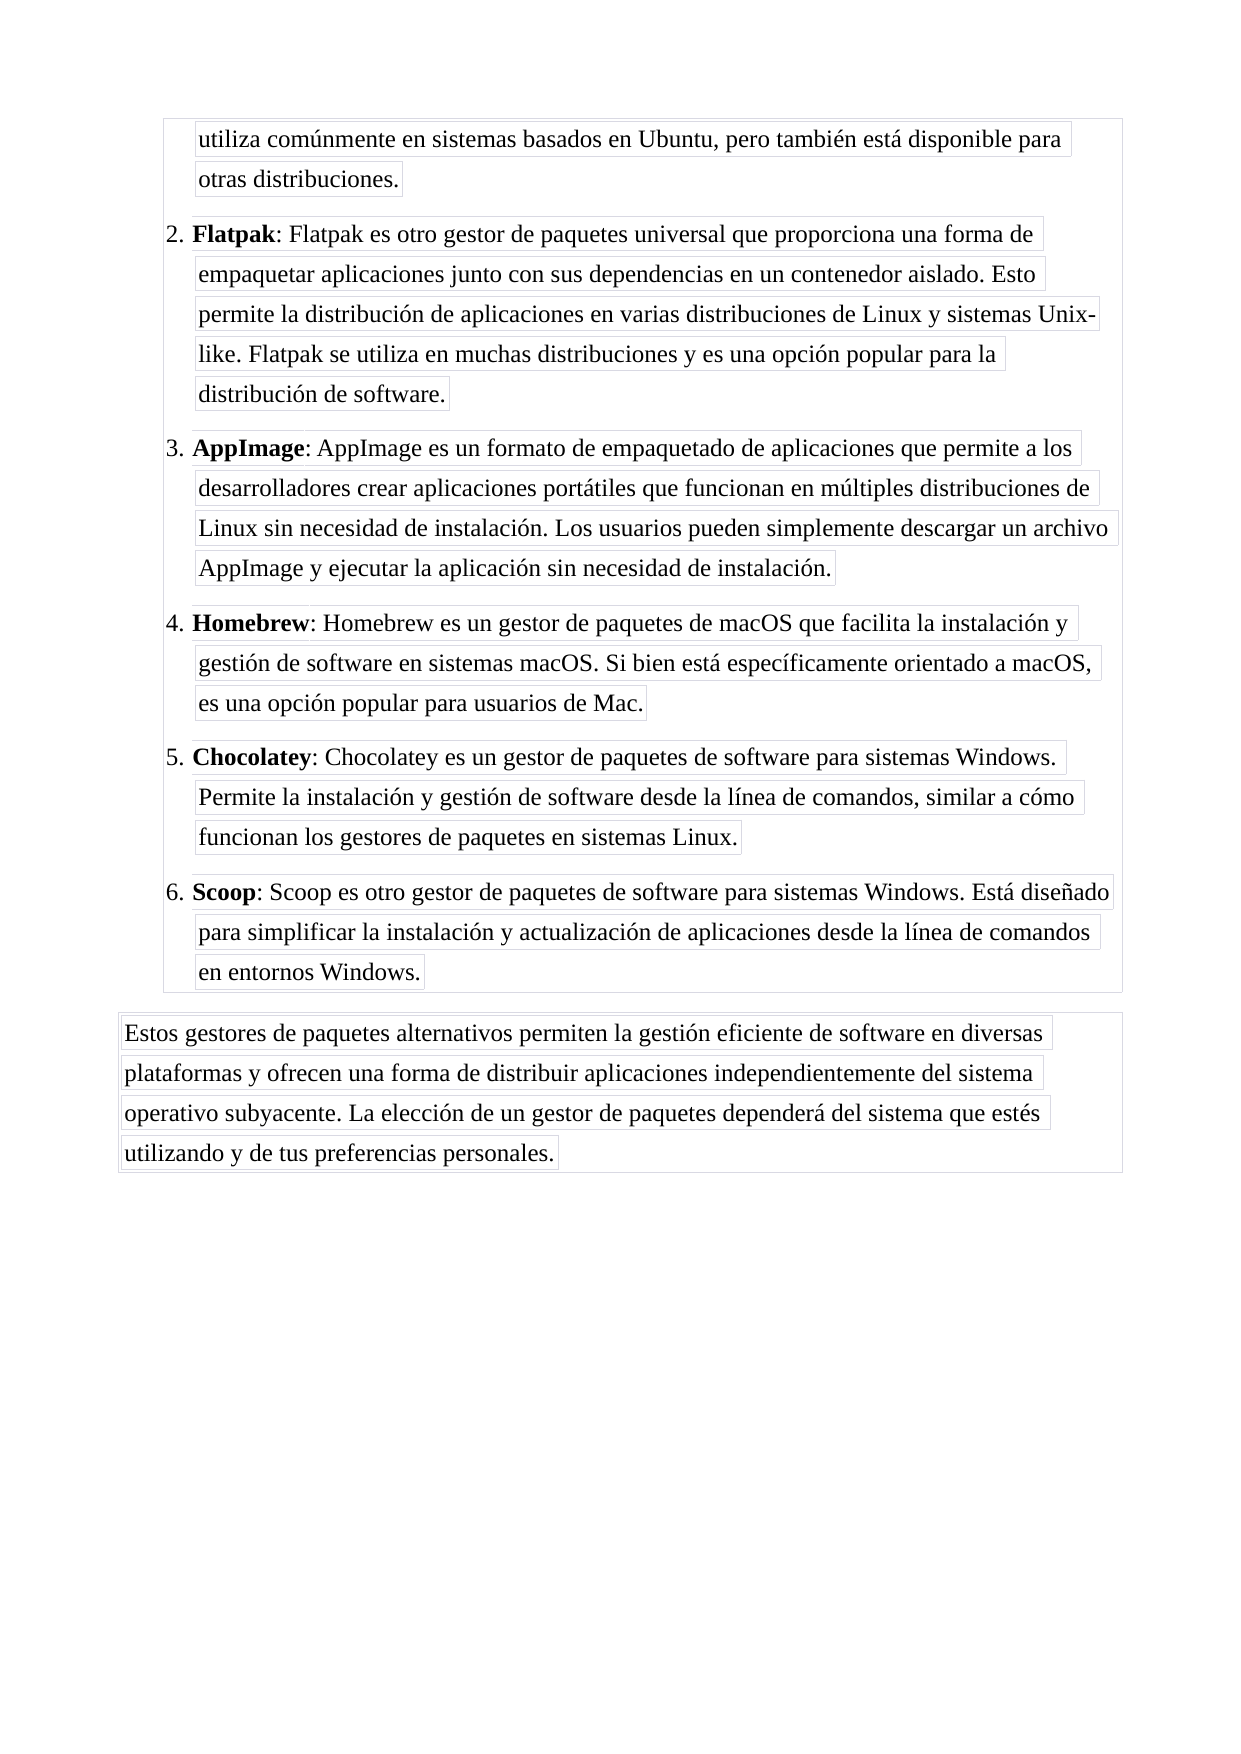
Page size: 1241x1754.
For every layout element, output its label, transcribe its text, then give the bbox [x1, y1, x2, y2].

list Homebrew: Homebrew es un gestor de paquetes de macOS que facilita la instalación y gestión de software en sistemas macOS. Si bien está específicamente orientado a macOS, es una opción popular para usuarios de Mac. [164, 602, 1122, 720]
text Estos gestores de paquetes alternativos permiten la gestión eficiente de software en diversas plataformas y ofrecen una forma de distribuir aplicaciones independientemente del sistema operativo subyacente. La elección de un gestor de paquetes dependerá del sistema que estés utilizando y de tus preferencias personales. [119, 1013, 1122, 1172]
list AppImage: AppImage es un formato de empaquetado de aplicaciones que permite a los desarrolladores crear aplicaciones portátiles que funcionan en múltiples distribuciones de Linux sin necesidad de instalación. Los usuarios pueden simplemente descargar un archivo AppImage y ejecutar la aplicación sin necesidad de instalación. [164, 427, 1122, 585]
list Flatpak: Flatpak es otro gestor de paquetes universal que proporciona una forma de empaquetar aplicaciones junto con sus dependencias en un contenedor aislado. Esto permite la distribución de aplicaciones en varias distribuciones de Linux y sistemas Unix-like. Flatpak se utiliza en muchas distribuciones y es una opción popular para la distribución de software. [164, 213, 1122, 411]
list Chocolatey: Chocolatey es un gestor de paquetes de software para sistemas Windows. Permite la instalación y gestión de software desde la línea de comandos, similar a cómo funcionan los gestores de paquetes en sistemas Linux. [164, 736, 1122, 854]
list utiliza comúnmente en sistemas basados en Ubuntu, pero también está disponible para otras distribuciones. [164, 119, 1122, 196]
list Scoop: Scoop es otro gestor de paquetes de software para sistemas Windows. Está diseñado para simplificar la instalación y actualización de aplicaciones desde la línea de comandos en entornos Windows. [164, 871, 1122, 992]
